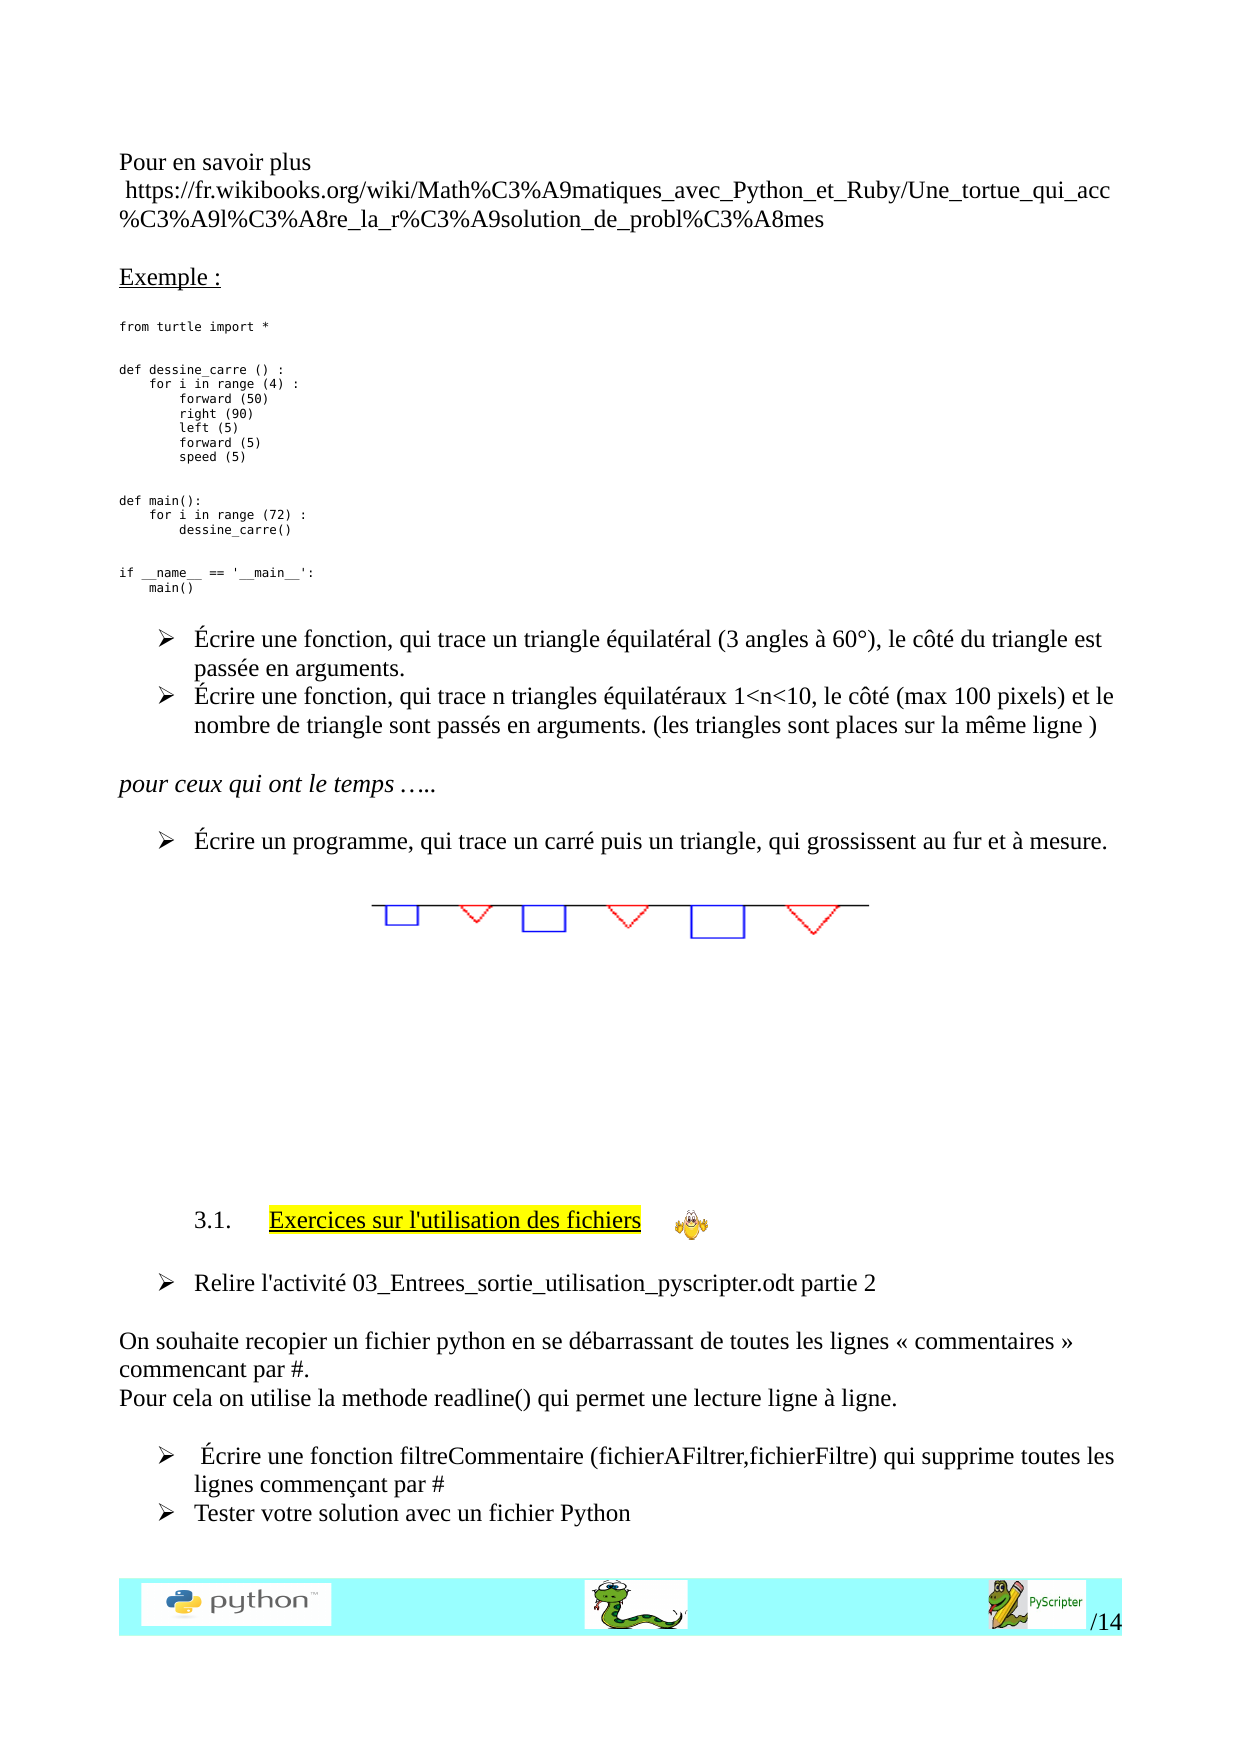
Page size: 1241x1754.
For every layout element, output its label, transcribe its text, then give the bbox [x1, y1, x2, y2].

list Écrire un programme, qui trace un carré puis un triangle, qui grossissent au fur et à mesure. [156, 826, 1122, 855]
text dessine_carre() [119, 523, 1122, 537]
picture [141, 1583, 332, 1626]
text Pour en savoir plus [119, 147, 1122, 176]
text On souhaite recopier un fichier python en se débarrassant de toutes les lignes « commentaires » commencant par #. [119, 1326, 1122, 1383]
list Relire l'activité 03_Entrees_sortie_utilisation_pyscripter.odt partie 2 [156, 1268, 1122, 1297]
text speed (5) [119, 450, 1122, 465]
list Écrire une fonction filtreCommentaire (fichierAFiltrer,fichierFiltre) qui supprime toutes les lignes commençant par # [156, 1441, 1122, 1498]
picture [988, 1580, 1087, 1629]
list Exercices sur l'utilisation des fichiers [194, 1198, 672, 1239]
list Écrire une fonction, qui trace n triangles équilatéraux 1<n<10, le côté (max 100 pixels) et le nombre de triangle sont passés en arguments. (les triangles sont places sur la même ligne ) [156, 681, 1122, 739]
picture [584, 1580, 688, 1629]
text for i in range (72) : [119, 508, 1122, 523]
text from turtle import * [119, 319, 1122, 334]
text def dessine_carre () : [119, 363, 1122, 377]
text pour ceux qui ont le temps ….. [119, 768, 1122, 798]
text forward (50) [119, 392, 1122, 406]
text main() [119, 581, 1122, 595]
text if __name__ == '__main__': [119, 566, 1122, 581]
text forward (5) [119, 436, 1122, 450]
text https://fr.wikibooks.org/wiki/Math%C3%A9matiques_avec_Python_et_Ruby/Une_tortue_qui_acc%C3%A9l%C3%A8re_la_r%C3%A9solution_de_probl%C3%A8mes [119, 176, 1122, 233]
text Pour cela on utilise la methode readline() qui permet une lecture ligne à ligne. [119, 1383, 1122, 1412]
text Exemple : [119, 262, 1122, 291]
text left (5) [119, 421, 1122, 436]
text right (90) [119, 406, 1122, 421]
list Tester votre solution avec un fichier Python [156, 1498, 1122, 1527]
text for i in range (4) : [119, 377, 1122, 392]
list [711, 1198, 1122, 1239]
list Écrire une fonction, qui trace un triangle équilatéral (3 angles à 60°), le côté du triangle est passée en arguments. [156, 624, 1122, 681]
text def main(): [119, 493, 1122, 508]
picture [672, 1198, 711, 1240]
